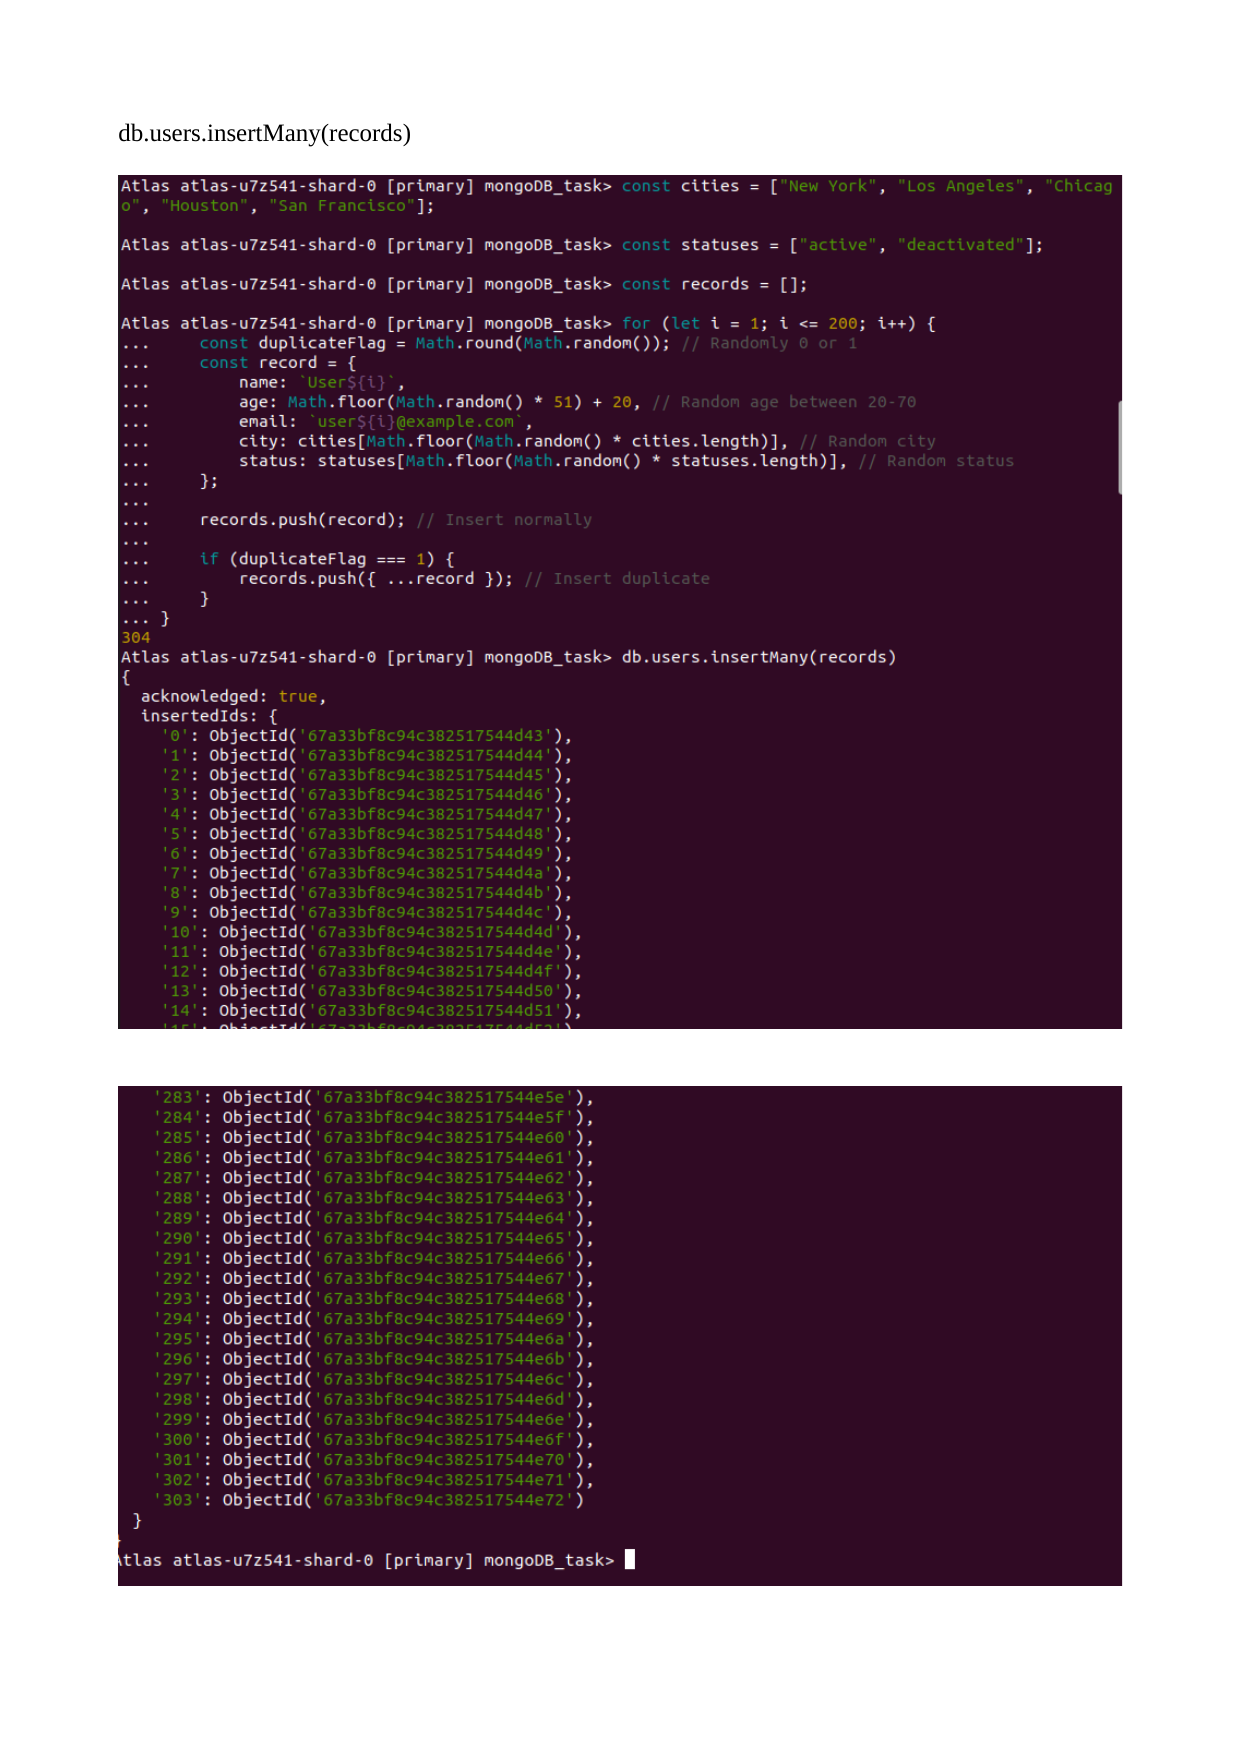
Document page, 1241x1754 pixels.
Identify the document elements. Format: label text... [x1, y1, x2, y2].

picture [118, 175, 1123, 1029]
picture [118, 1086, 1123, 1586]
text db.users.insertMany(records) [118, 118, 1122, 147]
